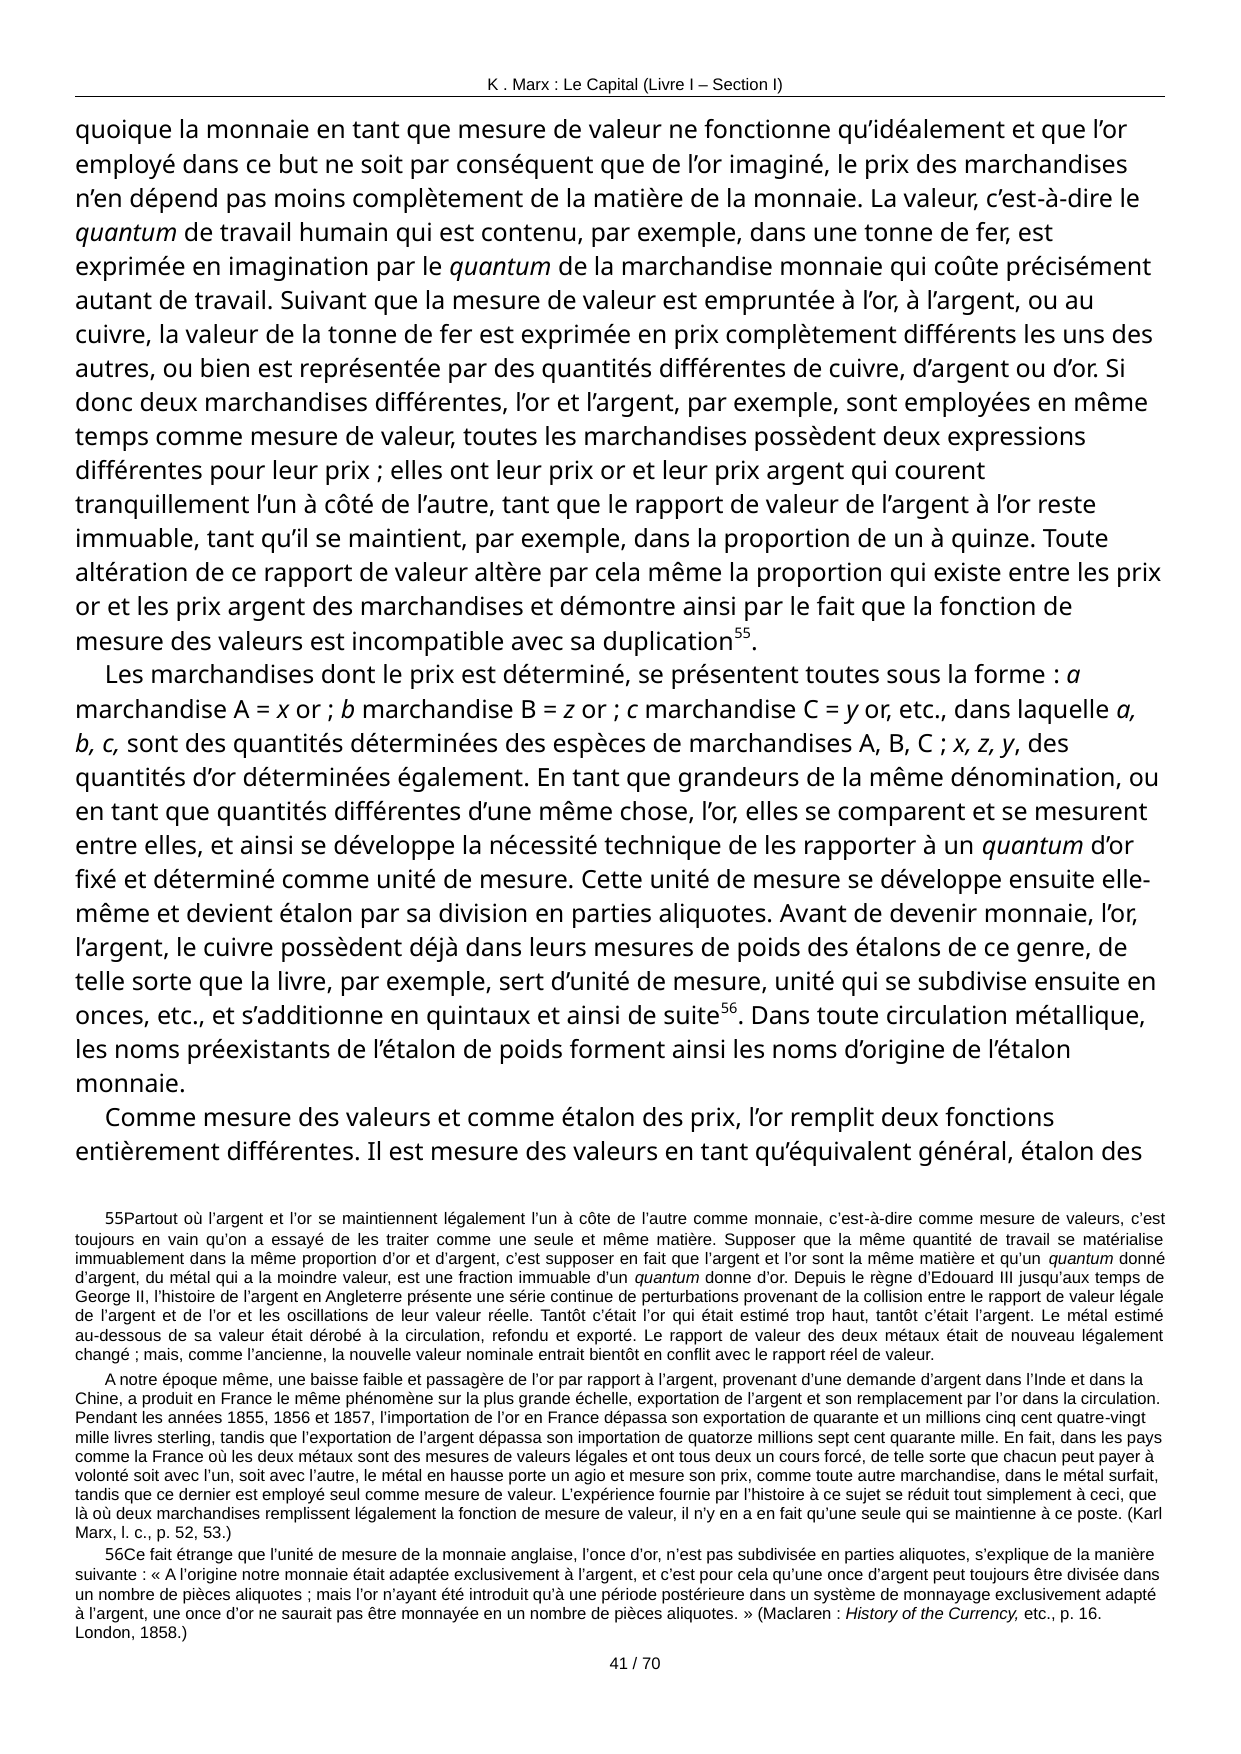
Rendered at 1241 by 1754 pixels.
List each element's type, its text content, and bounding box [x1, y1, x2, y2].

text Ce fait étrange que l’unité de mesure de la monnaie anglaise, l’once d’or, n’est pas subdivisée en parties aliquotes, s’explique de la manière suivante : « A l’origine notre monnaie était adaptée exclusivement à l’argent, et c’est pour cela qu’une once d’argent peut toujours être divisée dans un nombre de pièces aliquotes ; mais l’or n’ayant été introduit qu’à une période postérieure dans un système de monnayage exclusivement adapté à l’argent, une once d’or ne saurait pas être monnayée en un nombre de pièces aliquotes. » (Maclaren : History of the Currency, etc., p. 16. London, 1858.) [75, 1542, 1165, 1642]
text Partout où l’argent et l’or se maintiennent légalement l’un à côte de l’autre comme monnaie, c’est‑à‑dire comme mesure de valeurs, c’est toujours en vain qu’on a essayé de les traiter comme une seule et même matière. Supposer que la même quantité de travail se matérialise immuablement dans la même proportion d’or et d’argent, c’est supposer en fait que l’argent et l’or sont la même matière et qu’un quantum donné d’argent, du métal qui a la moindre valeur, est une fraction immuable d’un quantum donne d’or. Depuis le règne d’Edouard III jusqu’aux temps de George II, l’histoire de l’argent en Angleterre présente une série continue de perturbations provenant de la collision entre le rapport de valeur légale de l’argent et de l’or et les oscillations de leur valeur réelle. Tantôt c’était l’or qui était estimé trop haut, tantôt c’était l’argent. Le métal estimé au‑dessous de sa valeur était dérobé à la circulation, refondu et exporté. Le rapport de valeur des deux métaux était de nouveau légalement changé ; mais, comme l’ancienne, la nouvelle valeur nominale entrait bientôt en conflit avec le rapport réel de valeur. [75, 1207, 1165, 1364]
text Comme mesure des valeurs et comme étalon des prix, l’or remplit deux fonctions entièrement différentes. Il est mesure des valeurs en tant qu’équivalent général, étalon des [75, 1100, 1165, 1168]
text Il n’y a pas épicier qui ne sache fort bien qu’il est loin d’avoir fait de l’or avec ses marchandises quand il a donné à leur valeur la forme prix ou la forme or en imagination, et qu’il n’a pas besoin d’un grain d’or réel pour estimer en or des millions de valeurs en marchandises. Dans sa fonction de mesure des valeurs, la monnaie n’est employée que comme monnaie idéale. Cette circonstance a donné lieu aux théories les plus folles. Mais quoique la monnaie en tant que mesure de valeur ne fonctionne qu’idéalement et que l’or employé dans ce but ne soit par conséquent que de l’or imaginé, le prix des marchandises n’en dépend pas moins complètement de la matière de la monnaie. La valeur, c’est‑à‑dire le quantum de travail humain qui est contenu, par exemple, dans une tonne de fer, est exprimée en imagination par le quantum de la marchandise monnaie qui coûte précisément autant de travail. Suivant que la mesure de valeur est empruntée à l’or, à l’argent, ou au cuivre, la valeur de la tonne de fer est exprimée en prix complètement différents les uns des autres, ou bien est représentée par des quantités différentes de cuivre, d’argent ou d’or. Si donc deux marchandises différentes, l’or et l’argent, par exemple, sont employées en même temps comme mesure de valeur, toutes les marchandises possèdent deux expressions différentes pour leur prix ; elles ont leur prix or et leur prix argent qui courent tranquillement l’un à côté de l’autre, tant que le rapport de valeur de l’argent à l’or reste immuable, tant qu’il se maintient, par exemple, dans la proportion de un à quinze. Toute altération de ce rapport de valeur altère par cela même la proportion qui existe entre les prix or et les prix argent des marchandises et démontre ainsi par le fait que la fonction de mesure des valeurs est incompatible avec sa duplication. [75, 112, 1165, 657]
text A notre époque même, une baisse faible et passagère de l’or par rapport à l’argent, provenant d’une demande d’argent dans l’Inde et dans la Chine, a produit en France le même phénomène sur la plus grande échelle, exportation de l’argent et son remplacement par l’or dans la circulation. Pendant les années 1855, 1856 et 1857, l’importation de l’or en France dépassa son exportation de quarante et un millions cinq cent quatre‑vingt mille livres sterling, tandis que l’exportation de l’argent dépassa son importation de quatorze millions sept cent quarante mille. En fait, dans les pays comme la France où les deux métaux sont des mesures de valeurs légales et ont tous deux un cours forcé, de telle sorte que chacun peut payer à volonté soit avec l’un, soit avec l’autre, le métal en hausse porte un agio et mesure son prix, comme toute autre marchandise, dans le métal surfait, tandis que ce dernier est employé seul comme mesure de valeur. L’expérience fournie par l’histoire à ce sujet se réduit tout simplement à ceci, que là où deux marchandises remplissent légalement la fonction de mesure de valeur, il n’y en a en fait qu’une seule qui se maintienne à ce poste. (Karl Marx, l. c., p. 52, 53.) [75, 1370, 1165, 1542]
text Les marchandises dont le prix est déterminé, se présentent toutes sous la forme : a marchandise A = x or ; b marchandise B = z or ; c marchandise C = y or, etc., dans laquelle a, b, c, sont des quantités déterminées des espèces de marchandises A, B, C ; x, z, y, des quantités d’or déterminées également. En tant que grandeurs de la même dénomination, ou en tant que quantités différentes d’une même chose, l’or, elles se comparent et se mesurent entre elles, et ainsi se développe la nécessité technique de les rapporter à un quantum d’or fixé et déterminé comme unité de mesure. Cette unité de mesure se développe ensuite elle-même et devient étalon par sa division en parties aliquotes. Avant de devenir monnaie, l’or, l’argent, le cuivre possèdent déjà dans leurs mesures de poids des étalons de ce genre, de telle sorte que la livre, par exemple, sert d’unité de mesure, unité qui se subdivise ensuite en onces, etc., et s’additionne en quintaux et ainsi de suite. Dans toute circulation métallique, les noms préexistants de l’étalon de poids forment ainsi les noms d’origine de l’étalon monnaie. [75, 657, 1165, 1100]
